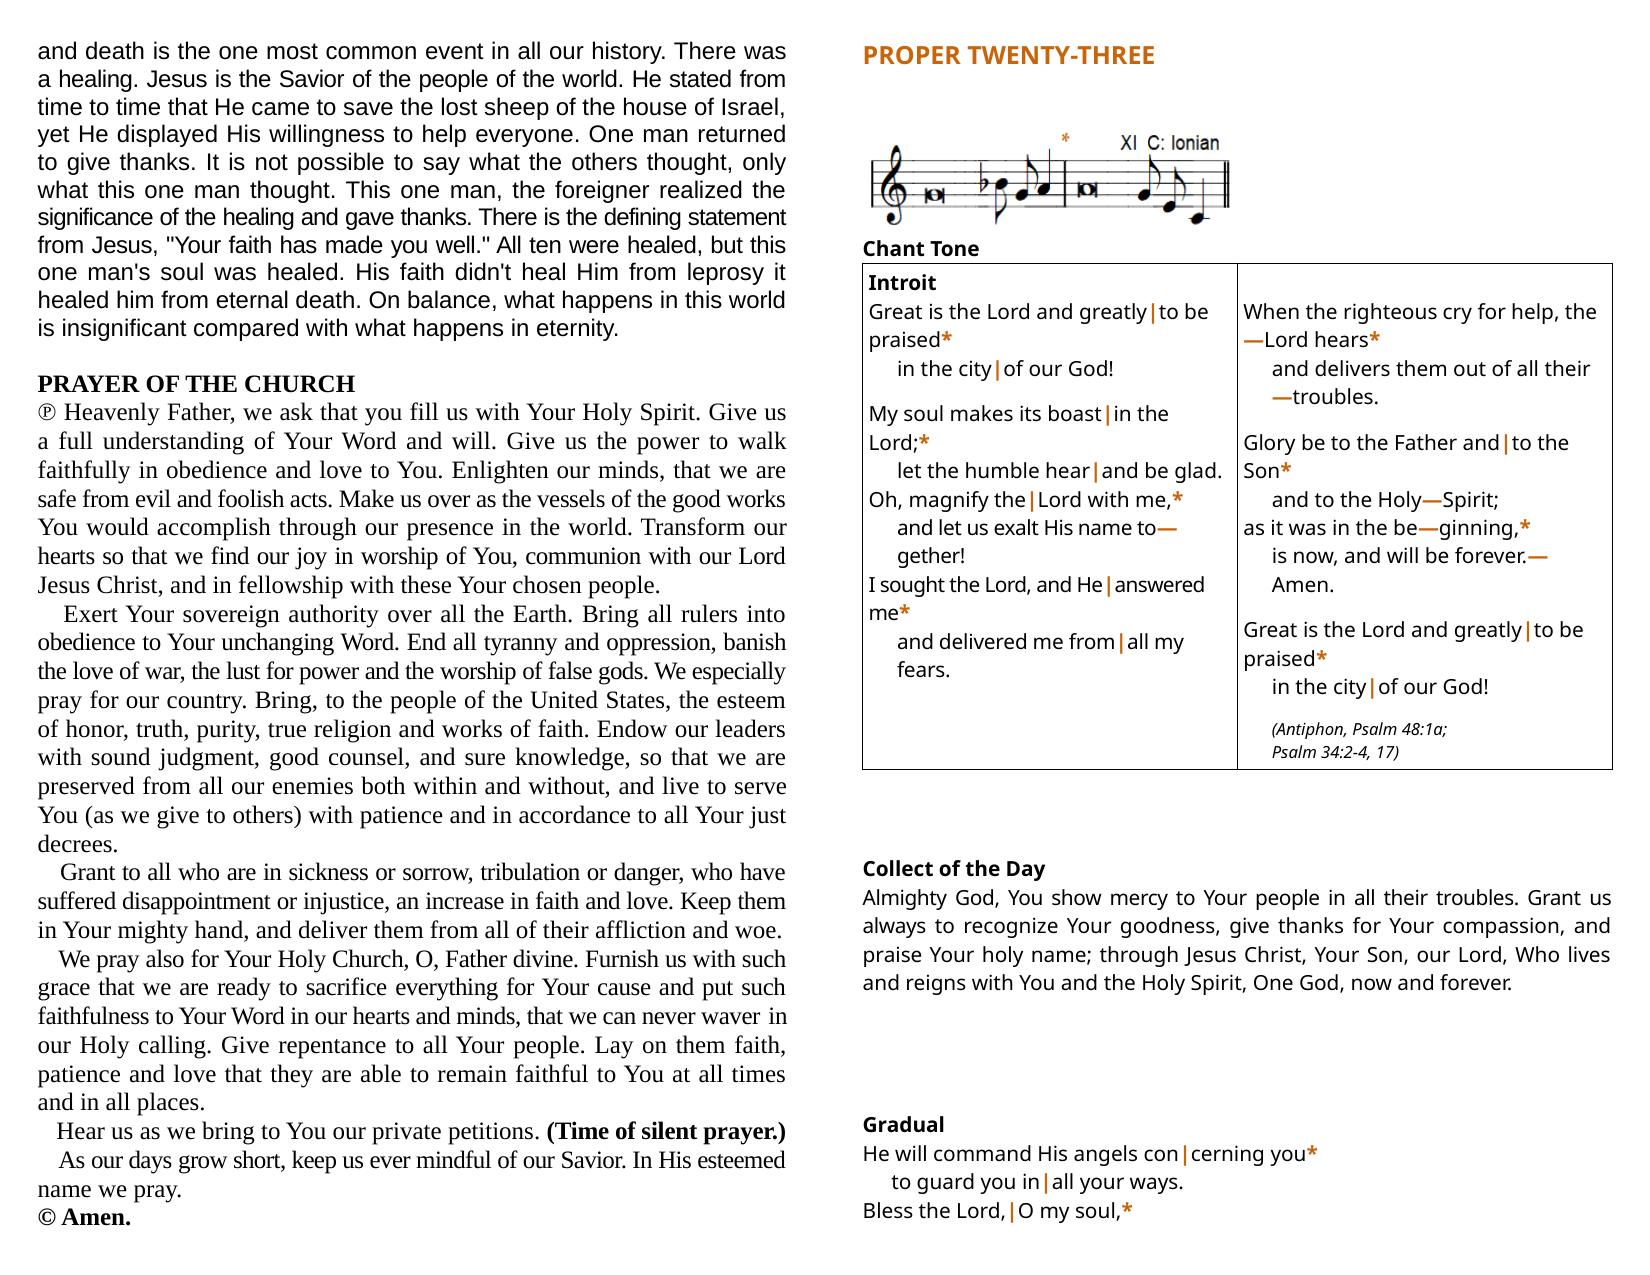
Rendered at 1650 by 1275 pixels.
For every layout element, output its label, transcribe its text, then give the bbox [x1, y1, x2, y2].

table_header When the righteous cry for help, the —Lord hears* and delivers them out of all their —troubles. Glory be to the Father and|to the Son* and to the Holy—Spirit; as it was in the be—ginning,* is now, and will be forever.—Amen. Great is the Lord and greatly|to be praised* in the city|of our God! (Antiphon, Psalm 48:1a; Psalm 34:2-4, 17) [1238, 264, 1612, 769]
text As our days grow short, keep us ever mindful of our Savior. In His esteemed name we pray. [37, 1145, 787, 1202]
text We pray also for Your Holy Church, O, Father divine. Furnish us with such grace that we are ready to sacrifice everything for Your cause and put such faithfulness to Your Word in our hearts and minds, that we can never waver in our Holy calling. Give repentance to all Your people. Lay on them faith, patience and love that they are able to remain faithful to You at all times and in all places. [37, 944, 787, 1116]
text © Amen. [37, 1202, 787, 1231]
text to guard you in|all your ways. [891, 1167, 1612, 1196]
text Exert Your sovereign authority over all the Earth. Bring all rulers into obedience to Your unchanging Word. End all tyranny and oppression, banish the love of war, the lust for power and the worship of false gods. We especially pray for our country. Bring, to the people of the United States, the esteem of honor, truth, purity, true religion and works of faith. Endow our leaders with sound judgment, good counsel, and sure knowledge, so that we are preserved from all our enemies both within and without, and live to serve You (as we give to others) with patience and in accordance to all Your just decrees. [37, 599, 787, 857]
text He will command His angels con|cerning you* [862, 1139, 1612, 1167]
text ℗ Heavenly Father, we ask that you fill us with Your Holy Spirit. Give us a full understanding of Your Word and will. Give us the power to walk faithfully in obedience and love to You. Enlighten our minds, that we are safe from evil and foolish acts. Make us over as the vessels of the good works You would accomplish through our presence in the world. Transform our hearts so that we find our joy in worship of You, communion with our Lord Jesus Christ, and in fellowship with these Your chosen people. [37, 397, 787, 599]
text Bless the Lord,|O my soul,* [862, 1196, 1612, 1224]
text Chant Tone [862, 100, 1612, 263]
picture [868, 126, 1238, 235]
text PRAYER OF THE CHURCH [37, 369, 787, 397]
text and death is the one most common event in all our history. There was a healing. Jesus is the Savior of the people of the world. He stated from time to time that He came to save the lost sheep of the house of Israel, yet He displayed His willingness to help everyone. One man returned to give thanks. It is not possible to say what the others thought, only what this one man thought. This one man, the foreigner realized the significance of the healing and gave thanks. There is the defining statement from Jesus, "Your faith has made you well." All ten were healed, but this one man's soul was healed. His faith didn't heal Him from leprosy it healed him from eternal death. On balance, what happens in this world is insignificant compared with what happens in eternity. [37, 37, 787, 341]
text Almighty God, You show mercy to Your people in all their troubles. Grant us always to recognize Your goodness, give thanks for Your compassion, and praise Your holy name; through Jesus Christ, Your Son, our Lord, Who lives and reigns with You and the Holy Spirit, One God, now and forever. [862, 883, 1612, 997]
text PROPER TWENTY-THREE [862, 37, 1612, 72]
table_header Introit Great is the Lord and greatly|to be praised* in the city|of our God! My soul makes its boast|in the Lord;* let the humble hear|and be glad. Oh, magnify the|Lord with me,* and let us exalt His name to—gether! I sought the Lord, and He|answered me* and delivered me from|all my fears. [863, 264, 1237, 769]
text Gradual [862, 1110, 1612, 1139]
text Hear us as we bring to You our private petitions. (Time of silent prayer.) [37, 1116, 787, 1145]
text Grant to all who are in sickness or sorrow, tribulation or danger, who have suffered disappointment or injustice, an increase in faith and love. Keep them in Your mighty hand, and deliver them from all of their affliction and woe. [37, 857, 787, 944]
text Collect of the Day [862, 854, 1612, 883]
